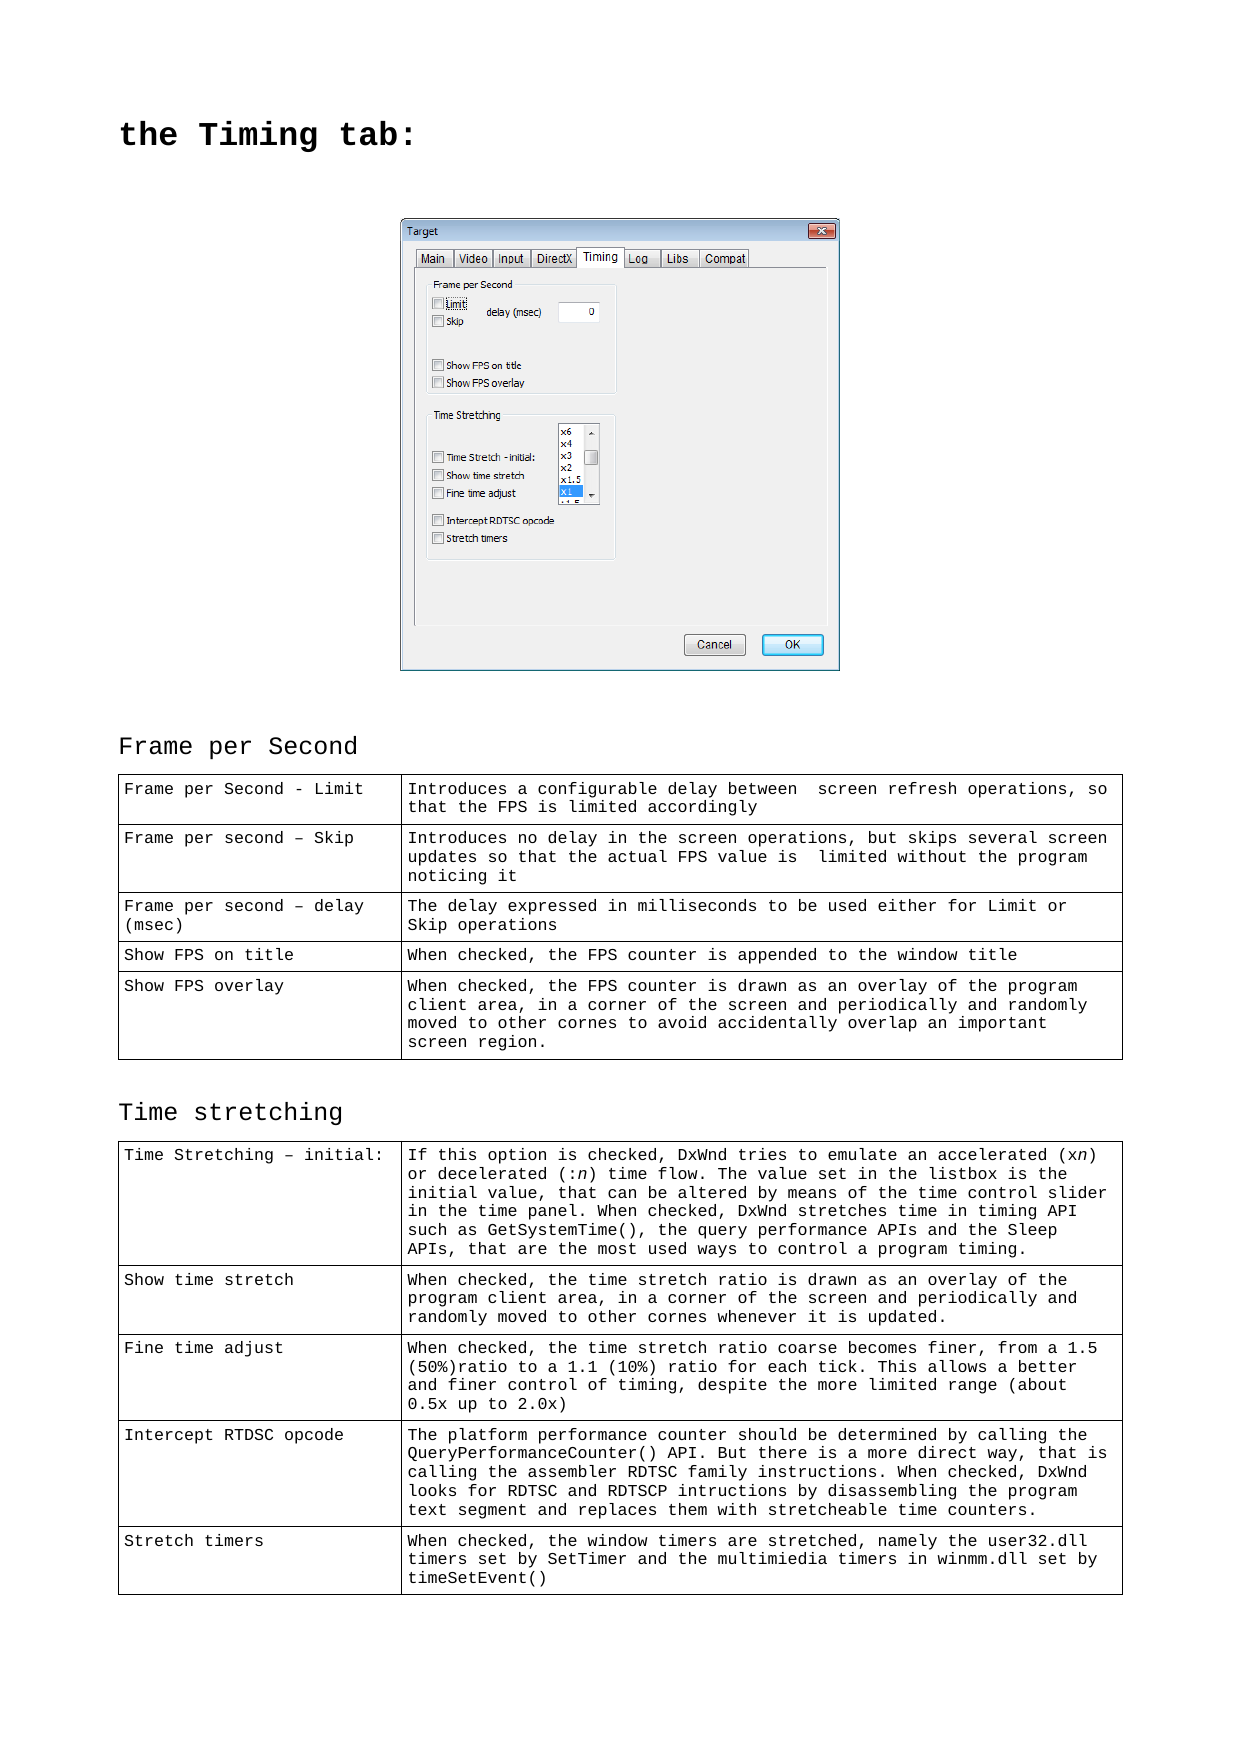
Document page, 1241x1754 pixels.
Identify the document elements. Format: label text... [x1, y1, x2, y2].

table_cell When checked, the FPS counter is drawn as an overlay of the program client area, in a corner of the screen and periodically and randomly moved to other cornes to avoid accidentally overlap an important screen region. [402, 972, 1122, 1058]
picture [400, 218, 840, 671]
table_cell Frame per second – delay (msec) [119, 893, 401, 941]
table_cell When checked, the window timers are stretched, namely the user32.dll timers set by SetTimer and the multimiedia timers in winmm.dll set by timeSetEvent() [402, 1527, 1122, 1594]
table_cell Show time stretch [119, 1266, 401, 1333]
table_cell The delay expressed in milliseconds to be used either for Limit or Skip operations [402, 893, 1122, 941]
table_cell Intercept RTDSC opcode [119, 1421, 401, 1526]
table_cell Stretch timers [119, 1527, 401, 1594]
table_cell Show FPS on title [119, 942, 401, 971]
table_cell When checked, the time stretch ratio coarse becomes finer, from a 1.5 (50%)ratio to a 1.1 (10%) ratio for each tick. This allows a better and finer control of timing, despite the more limited range (about 0.5x up to 2.0x) [402, 1335, 1122, 1420]
text Time stretching [118, 1100, 1122, 1128]
table_cell Introduces no delay in the screen operations, but skips several screen updates so that the actual FPS value is limited without the program noticing it [402, 825, 1122, 892]
table_cell Fine time adjust [119, 1335, 401, 1420]
table_cell Frame per second – Skip [119, 825, 401, 892]
text the Timing tab: [118, 118, 1122, 156]
table_header Introduces a configurable delay between screen refresh operations, so that the FPS is limited accordingly [402, 775, 1122, 824]
table_cell Show FPS overlay [119, 972, 401, 1058]
table_header If this option is checked, DxWnd tries to emulate an accelerated (xn) or decelerated (:n) time flow. The value set in the listbox is the initial value, that can be altered by means of the time control slider in the time panel. When checked, DxWnd stretches time in timing API such as GetSystemTime(), the query performance APIs and the Sleep APIs, that are the most used ways to control a program timing. [402, 1142, 1122, 1265]
table_cell When checked, the time stretch ratio is drawn as an overlay of the program client area, in a corner of the screen and periodically and randomly moved to other cornes whenever it is updated. [402, 1266, 1122, 1333]
table_header Frame per Second - Limit [119, 775, 401, 824]
table_cell When checked, the FPS counter is appended to the window title [402, 942, 1122, 971]
table_cell The platform performance counter should be determined by calling the QueryPerformanceCounter() API. But there is a more direct way, that is calling the assembler RDTSC family instructions. When checked, DxWnd looks for RDTSC and RDTSCP intructions by disassembling the program text segment and replaces them with stretcheable time counters. [402, 1421, 1122, 1526]
text Frame per Second [118, 733, 1122, 762]
table_header Time Stretching – initial: [119, 1142, 401, 1265]
